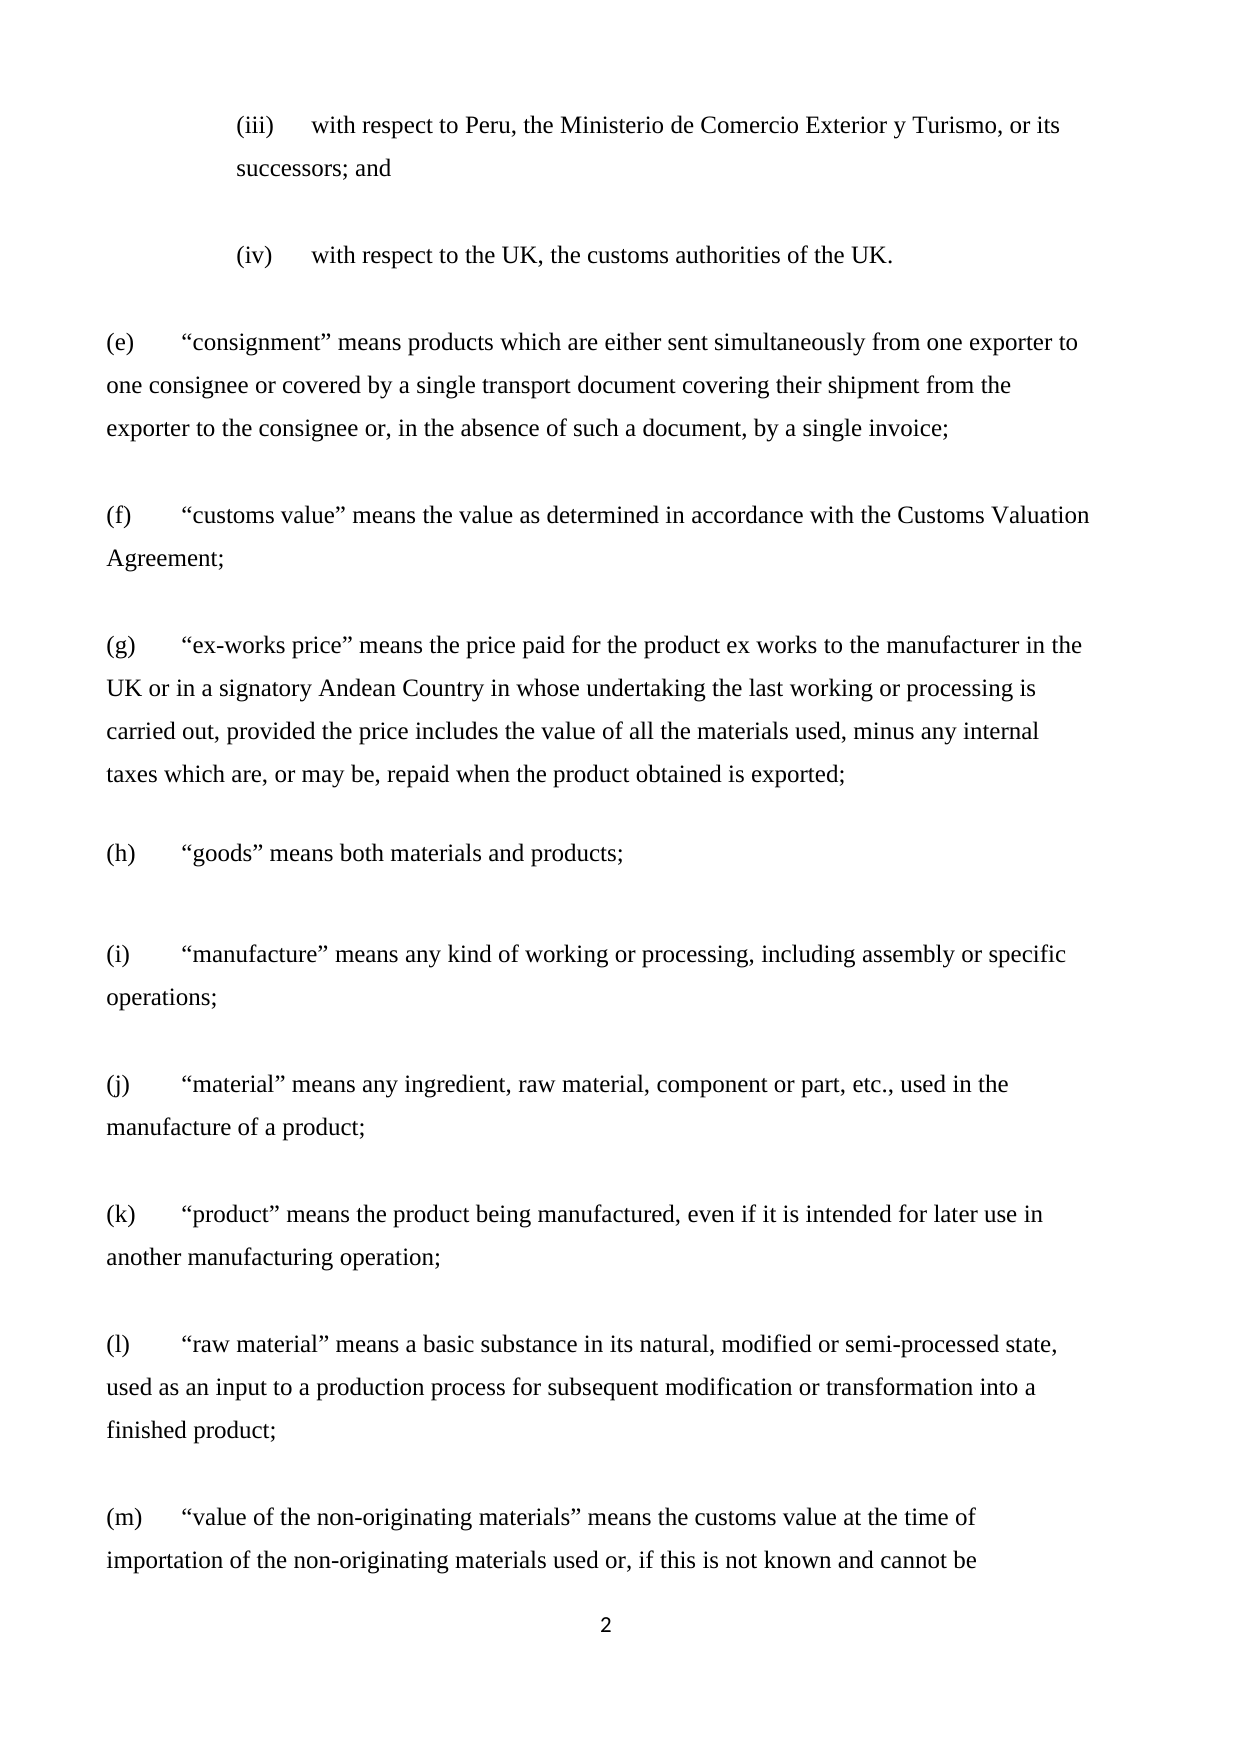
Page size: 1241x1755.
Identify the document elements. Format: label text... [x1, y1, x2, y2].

list with respect to Peru, the Ministerio de Comercio Exterior y Turismo, or its successors; and [236, 110, 1092, 182]
list “manufacture” means any kind of working or processing, including assembly or specific operations; [106, 939, 1093, 1011]
list “material” means any ingredient, raw material, component or part, etc., used in the manufacture of a product; [106, 1069, 1093, 1141]
list “product” means the product being manufactured, even if it is intended for later use in another manufacturing operation; [106, 1199, 1093, 1271]
list “ex-works price” means the price paid for the product ex works to the manufacturer in the UK or in a signatory Andean Country in whose undertaking the last working or processing is carried out, provided the price includes the value of all the materials used, minus any internal taxes which are, or may be, repaid when the product obtained is exported; [106, 630, 1093, 788]
list “value of the non-originating materials” means the customs value at the time of importation of the non-originating materials used or, if this is not known and cannot be [106, 1502, 1093, 1574]
list “raw material” means a basic substance in its natural, modified or semi-processed state, used as an input to a production process for subsequent modification or transformation into a finished product; [106, 1329, 1093, 1444]
list “customs value” means the value as determined in accordance with the Customs Valuation Agreement; [106, 500, 1093, 572]
list with respect to the UK, the customs authorities of the UK. [236, 240, 1092, 269]
list “consignment” means products which are either sent simultaneously from one exporter to one consignee or covered by a single transport document covering their shipment from the exporter to the consignee or, in the absence of such a document, by a single invoice; [106, 327, 1093, 442]
list “goods” means both materials and products; [106, 838, 1093, 867]
